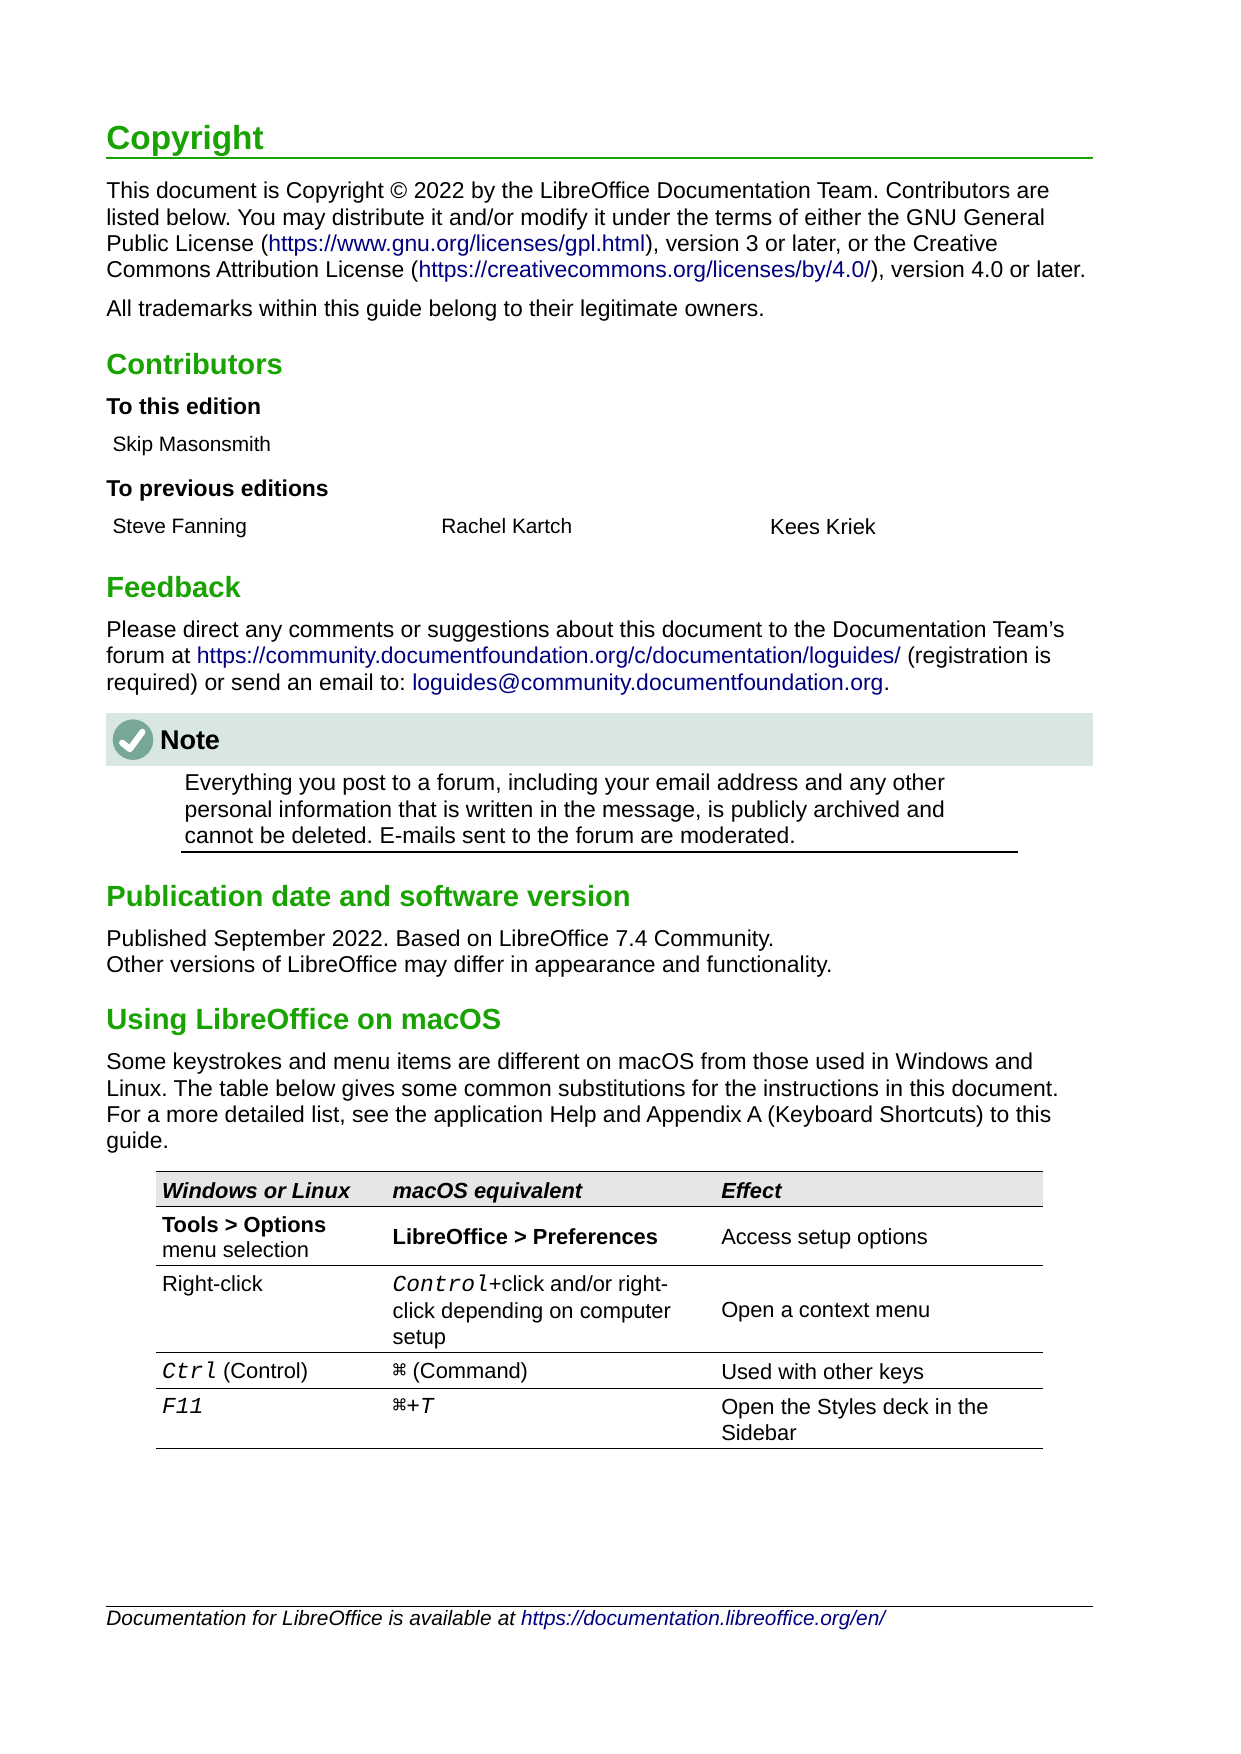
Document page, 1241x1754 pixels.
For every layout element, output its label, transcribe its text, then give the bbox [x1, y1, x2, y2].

table_header Rachel Kartch [435, 514, 764, 545]
table_header Steve Fanning [106, 514, 435, 545]
table_header Windows or Linux [156, 1172, 386, 1206]
table_cell Access setup options [715, 1207, 1043, 1265]
text To this edition [106, 393, 1093, 419]
text This document is Copyright © 2022 by the LibreOffice Documentation Team. Contributors are listed below. You may distribute it and/or modify it under the terms of either the GNU General Public License (https://www.gnu.org/licenses/gpl.html), version 3 or later, or the Creative Commons Attribution License (https://creativecommons.org/licenses/by/4.0/), version 4.0 or later. [106, 177, 1093, 283]
table_cell Open the Styles deck in the Sidebar [715, 1389, 1043, 1447]
table_cell ⌘+T [386, 1389, 715, 1447]
text Published September 2022. Based on LibreOffice 7.4 Community. Other versions of LibreOffice may differ in appearance and functionality. [106, 924, 1093, 977]
table_cell Control+click and/or right-click depending on computer setup [386, 1266, 715, 1352]
table_header [766, 432, 1093, 463]
subtitle Note [106, 713, 1093, 766]
table_cell ⌘ (Command) [386, 1353, 715, 1388]
table_cell Ctrl (Control) [156, 1353, 386, 1388]
subtitle Publication date and software version [106, 878, 1093, 912]
table_header Effect [715, 1172, 1043, 1206]
text To previous editions [106, 475, 1093, 501]
subtitle Feedback [106, 570, 1093, 604]
text Please direct any comments or suggestions about this document to the Documentation Team’s forum at https://community.documentfoundation.org/c/documentation/loguides/ (registration is required) or send an email to: loguides@community.documentfoundation.org. [106, 616, 1093, 695]
text Everything you post to a forum, including your email address and any other personal information that is written in the message, is publicly archived and cannot be deleted. E-mails sent to the forum are moderated. [181, 766, 1018, 851]
table_header Skip Masonsmith [106, 432, 440, 463]
subtitle Copyright [106, 118, 1093, 157]
subtitle Using LibreOffice on macOS [106, 1002, 1093, 1036]
table_header [440, 432, 766, 463]
table_cell Open a context menu [715, 1266, 1043, 1352]
table_cell Used with other keys [715, 1353, 1043, 1388]
table_header Kees Kriek [764, 514, 1093, 545]
text All trademarks within this guide belong to their legitimate owners. [106, 295, 1093, 322]
table_cell Right-click [156, 1266, 386, 1352]
table_header macOS equivalent [386, 1172, 715, 1206]
table_cell LibreOffice > Preferences [386, 1207, 715, 1265]
subtitle Contributors [106, 347, 1093, 380]
table_cell F11 [156, 1389, 386, 1447]
text Some keystrokes and menu items are different on macOS from those used in Windows and Linux. The table below gives some common substitutions for the instructions in this document. For a more detailed list, see the application Help and Appendix A (Keyboard Shortcuts) to this guide. [106, 1048, 1093, 1154]
table_cell Tools > Options menu selection [156, 1207, 386, 1265]
